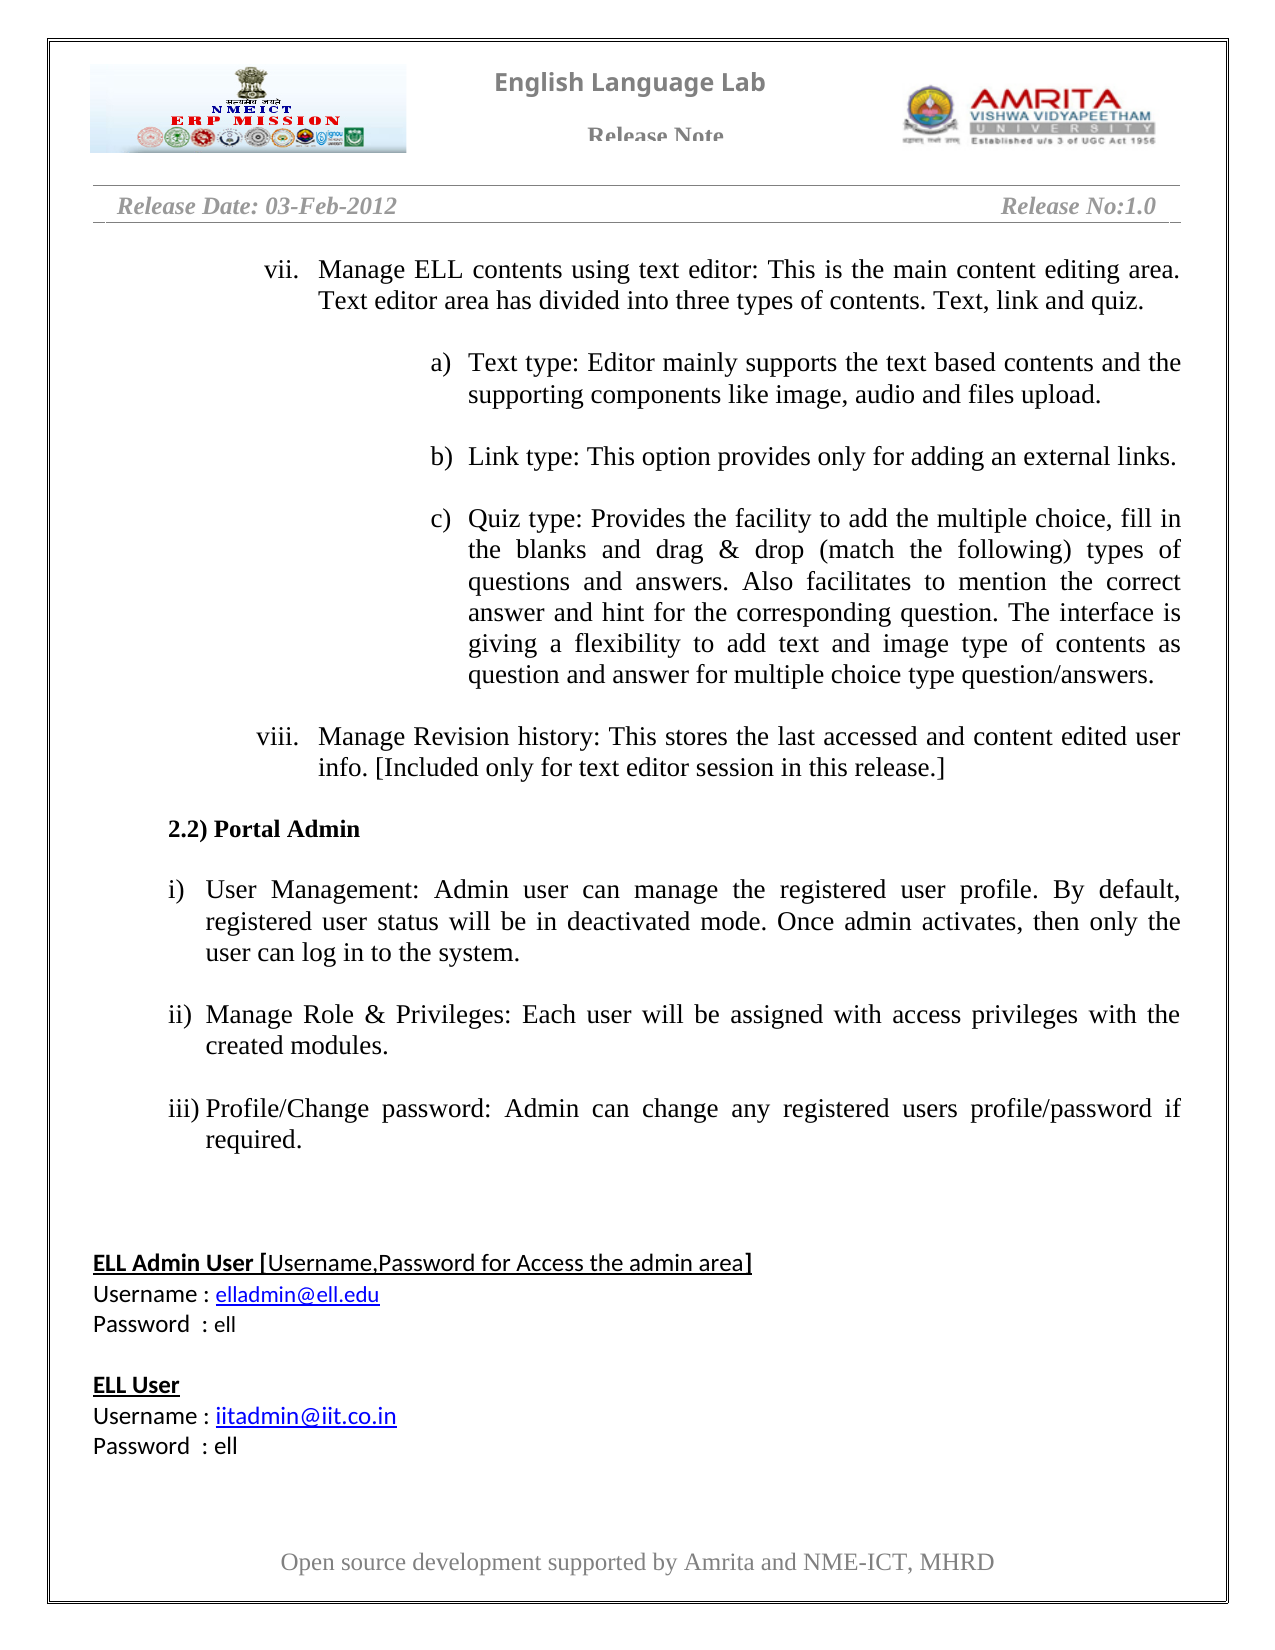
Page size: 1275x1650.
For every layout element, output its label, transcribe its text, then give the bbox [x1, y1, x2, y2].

list User Management: Admin user can manage the registered user profile. By default, registered user status will be in deactivated mode. Once admin activates, then only the user can log in to the system. [168, 874, 1182, 967]
text Username : iitadmin@iit.co.in [93, 1400, 1182, 1431]
list Manage Revision history: This stores the last accessed and content edited user info. [Included only for text editor session in this release.] [299, 720, 1182, 783]
list Profile/Change password: Admin can change any registered users profile/password if required. [168, 1092, 1182, 1154]
text Username : elladmin@ell.edu [93, 1278, 1182, 1308]
list Manage ELL contents using text editor: This is the main content editing area. Text editor area has divided into three types of contents. Text, link and quiz. [299, 253, 1182, 315]
text Password : ell [93, 1308, 1182, 1339]
text 2.2) Portal Admin [168, 814, 1182, 842]
text ELL Admin User [Username,Password for Access the admin area] [93, 1247, 1182, 1278]
picture [90, 64, 407, 153]
picture [897, 80, 1164, 153]
text ELL User [93, 1369, 1182, 1400]
text Password : ell [93, 1431, 1182, 1461]
list Quiz type: Provides the facility to add the multiple choice, fill in the blanks and drag & drop (match the following) types of questions and answers. Also facilitates to mention the correct answer and hint for the corresponding question. The interface is giving a flexibility to add text and image type of contents as question and answer for multiple choice type question/answers. [430, 502, 1182, 689]
list Text type: Editor mainly supports the text based contents and the supporting components like image, audio and files upload. [430, 347, 1182, 409]
list Link type: This option provides only for adding an external links. [430, 440, 1182, 471]
list Manage Role & Privileges: Each user will be assigned with access privileges with the created modules. [168, 998, 1182, 1061]
